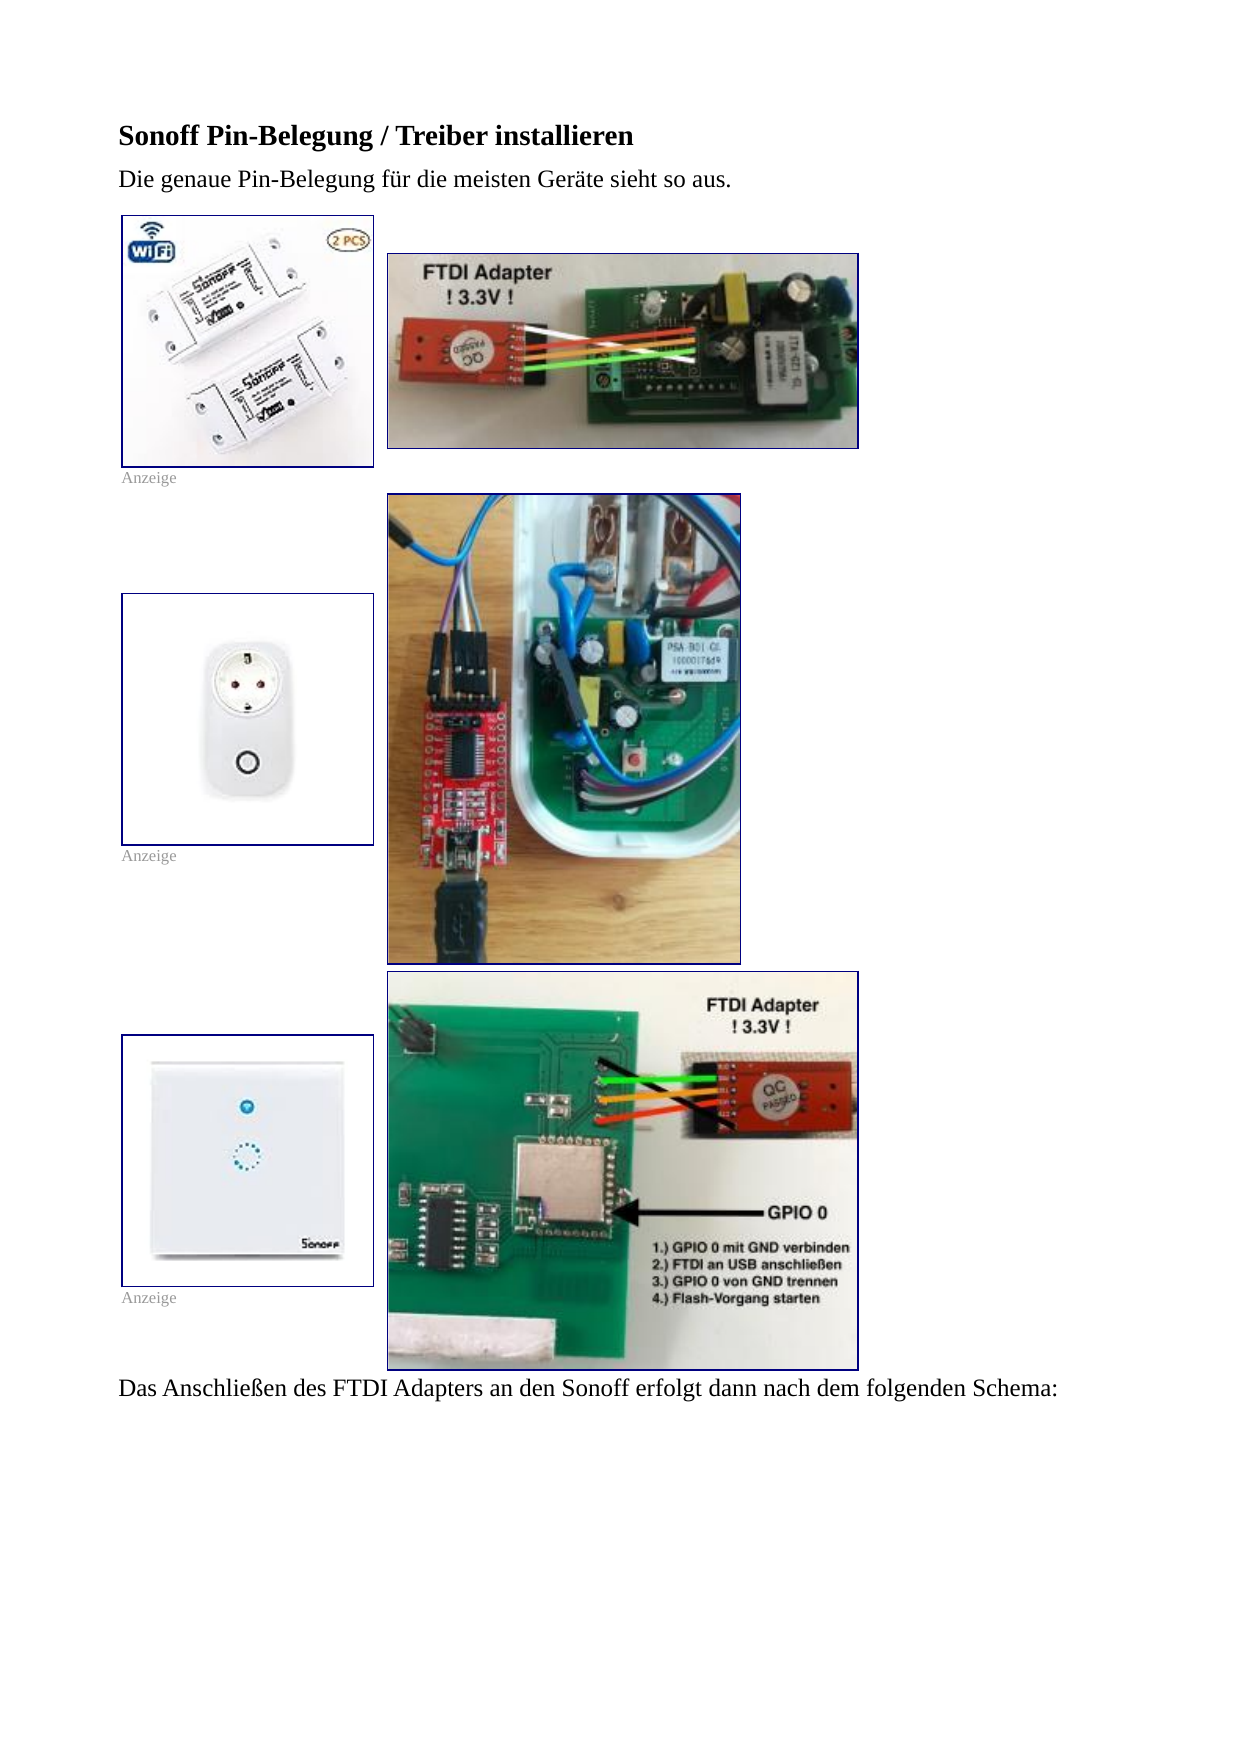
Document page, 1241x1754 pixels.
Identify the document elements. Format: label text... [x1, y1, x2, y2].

table_cell Anzeige [118, 490, 384, 968]
table_cell Anzeige [118, 968, 384, 1373]
subtitle Sonoff Pin-Belegung / Treiber installieren [118, 118, 1122, 152]
text Das Anschließen des FTDI Adapters an den Sonoff erfolgt dann nach dem folgenden Schema: [118, 1373, 1122, 1402]
table_header [384, 212, 869, 490]
picture [388, 972, 857, 1369]
picture [388, 495, 740, 963]
table_header Anzeige [118, 212, 384, 490]
table_cell [384, 968, 869, 1373]
table_cell [384, 490, 869, 968]
text Die genaue Pin-Belegung für die meisten Geräte sieht so aus. [118, 164, 1122, 193]
picture [123, 216, 373, 466]
picture [123, 594, 373, 844]
picture [388, 254, 857, 448]
picture [123, 1036, 373, 1286]
